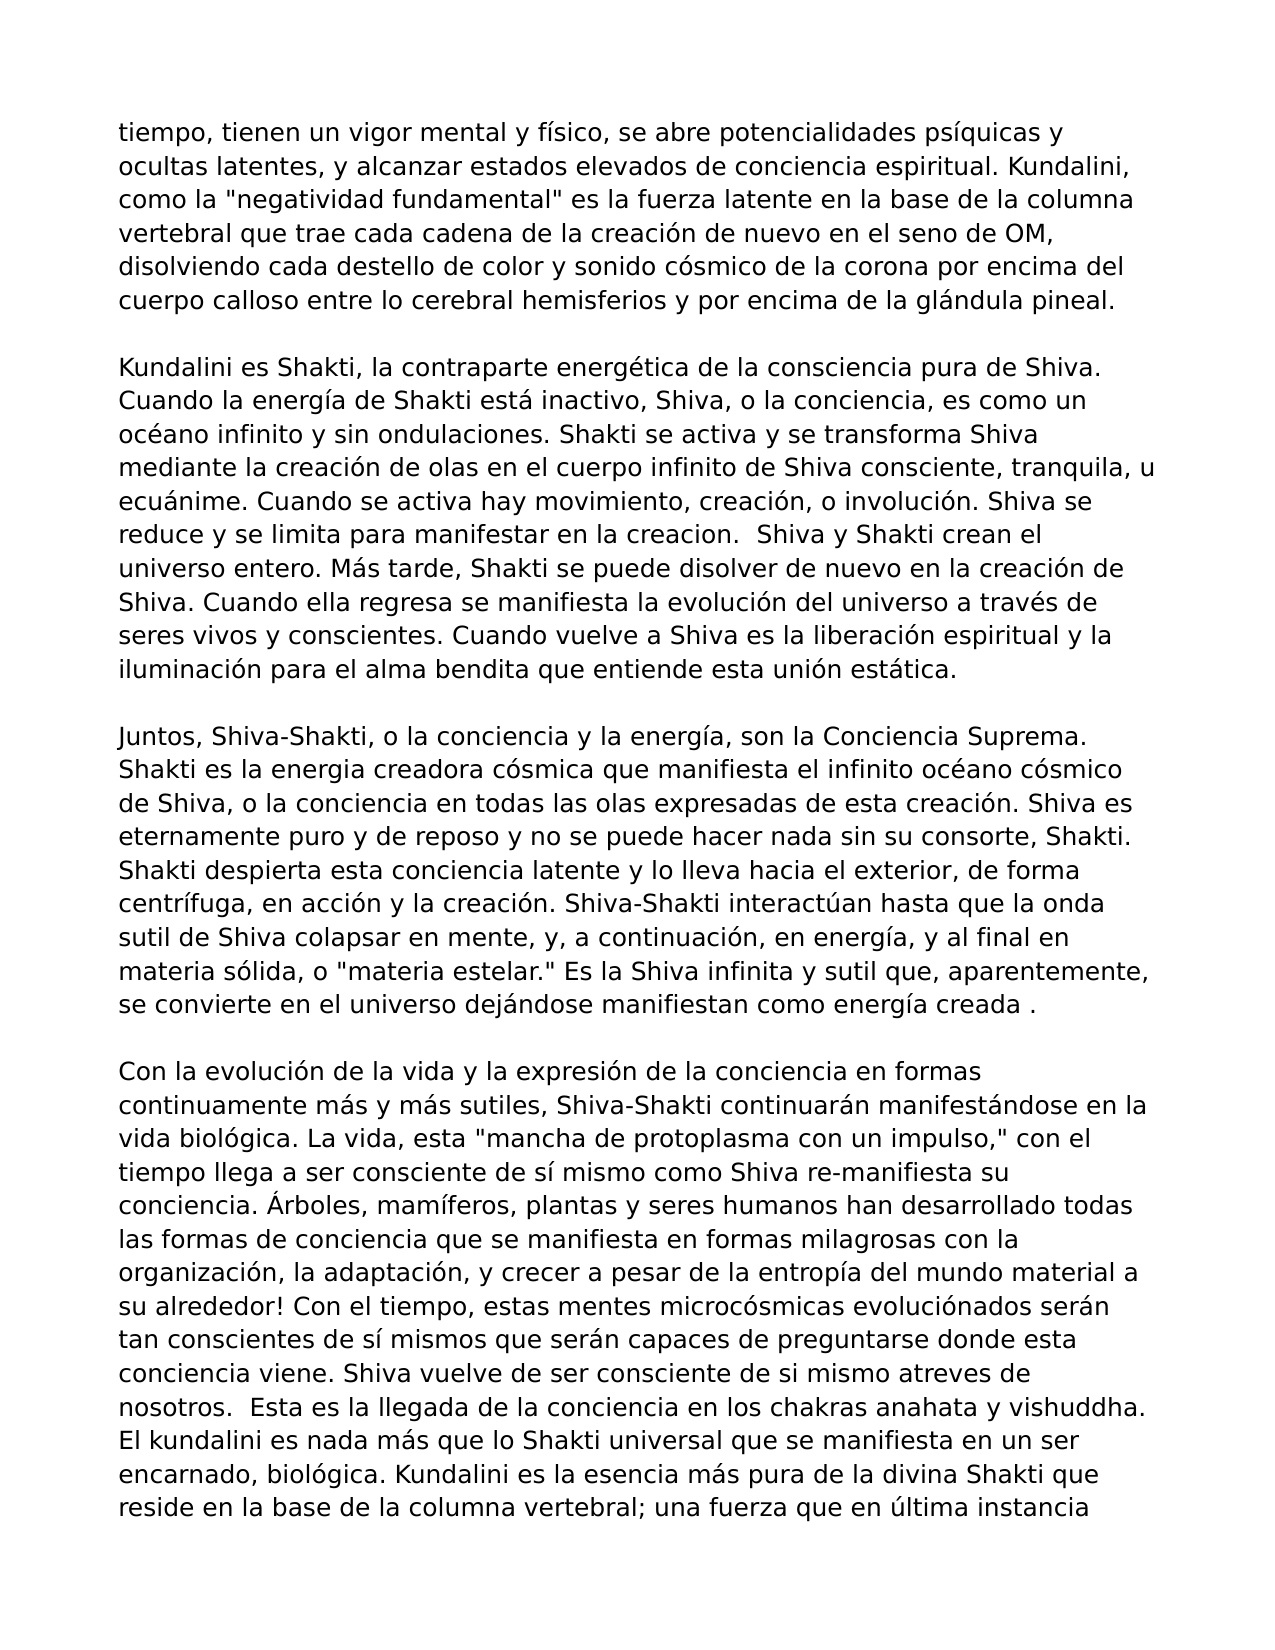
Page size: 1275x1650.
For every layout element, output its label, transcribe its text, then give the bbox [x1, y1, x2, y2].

text tiempo, tienen un vigor mental y físico, se abre potencialidades psíquicas y ocultas latentes, y alcanzar estados elevados de conciencia espiritual. Kundalini, como la "negatividad fundamental" es la fuerza latente en la base de la columna vertebral que trae cada cadena de la creación de nuevo en el seno de OM, disolviendo cada destello de color y sonido cósmico de la corona por encima del cuerpo calloso entre lo cerebral hemisferios y por encima de la glándula pineal. Kundalini es Shakti, la contraparte energética de la consciencia pura de Shiva. Cuando la energía de Shakti está inactivo, Shiva, o la conciencia, es como un océano infinito y sin ondulaciones. Shakti se activa y se transforma Shiva mediante la creación de olas en el cuerpo infinito de Shiva consciente, tranquila, u ecuánime. Cuando se activa hay movimiento, creación, o involución. Shiva se reduce y se limita para manifestar en la creacion. Shiva y Shakti crean el universo entero. Más tarde, Shakti se puede disolver de nuevo en la creación de Shiva. Cuando ella regresa se manifiesta la evolución del universo a través de seres vivos y conscientes. Cuando vuelve a Shiva es la liberación espiritual y la iluminación para el alma bendita que entiende esta unión estática. Juntos, Shiva-Shakti, o la conciencia y la energía, son la Conciencia Suprema. Shakti es la energia creadora cósmica que manifiesta el infinito océano cósmico de Shiva, o la conciencia en todas las olas expresadas de esta creación. Shiva es eternamente puro y de reposo y no se puede hacer nada sin su consorte, Shakti. Shakti despierta esta conciencia latente y lo lleva hacia el exterior, de forma centrífuga, en acción y la creación. Shiva-Shakti interactúan hasta que la onda sutil de Shiva colapsar en mente, y, a continuación, en energía, y al final en materia sólida, o "materia estelar." Es la Shiva infinita y sutil que, aparentemente, se convierte en el universo dejándose manifiestan como energía creada . Con la evolución de la vida y la expresión de la conciencia en formas continuamente más y más sutiles, Shiva-Shakti continuarán manifestándose en la vida biológica. La vida, esta "mancha de protoplasma con un impulso," con el tiempo llega a ser consciente de sí mismo como Shiva re-manifiesta su conciencia. Árboles, mamíferos, plantas y seres humanos han desarrollado todas las formas de conciencia que se manifiesta en formas milagrosas con la organización, la adaptación, y crecer a pesar de la entropía del mundo material a su alrededor! Con el tiempo, estas mentes microcósmicas evoluciónados serán tan conscientes de sí mismos que serán capaces de preguntarse donde esta conciencia viene. Shiva vuelve de ser consciente de si mismo atreves de nosotros. Esta es la llegada de la conciencia en los chakras anahata y vishuddha. El kundalini es nada más que lo Shakti universal que se manifiesta en un ser encarnado, biológica. Kundalini es la esencia más pura de la divina Shakti que reside en la base de la columna vertebral; una fuerza que en última instancia [118, 118, 1157, 1522]
